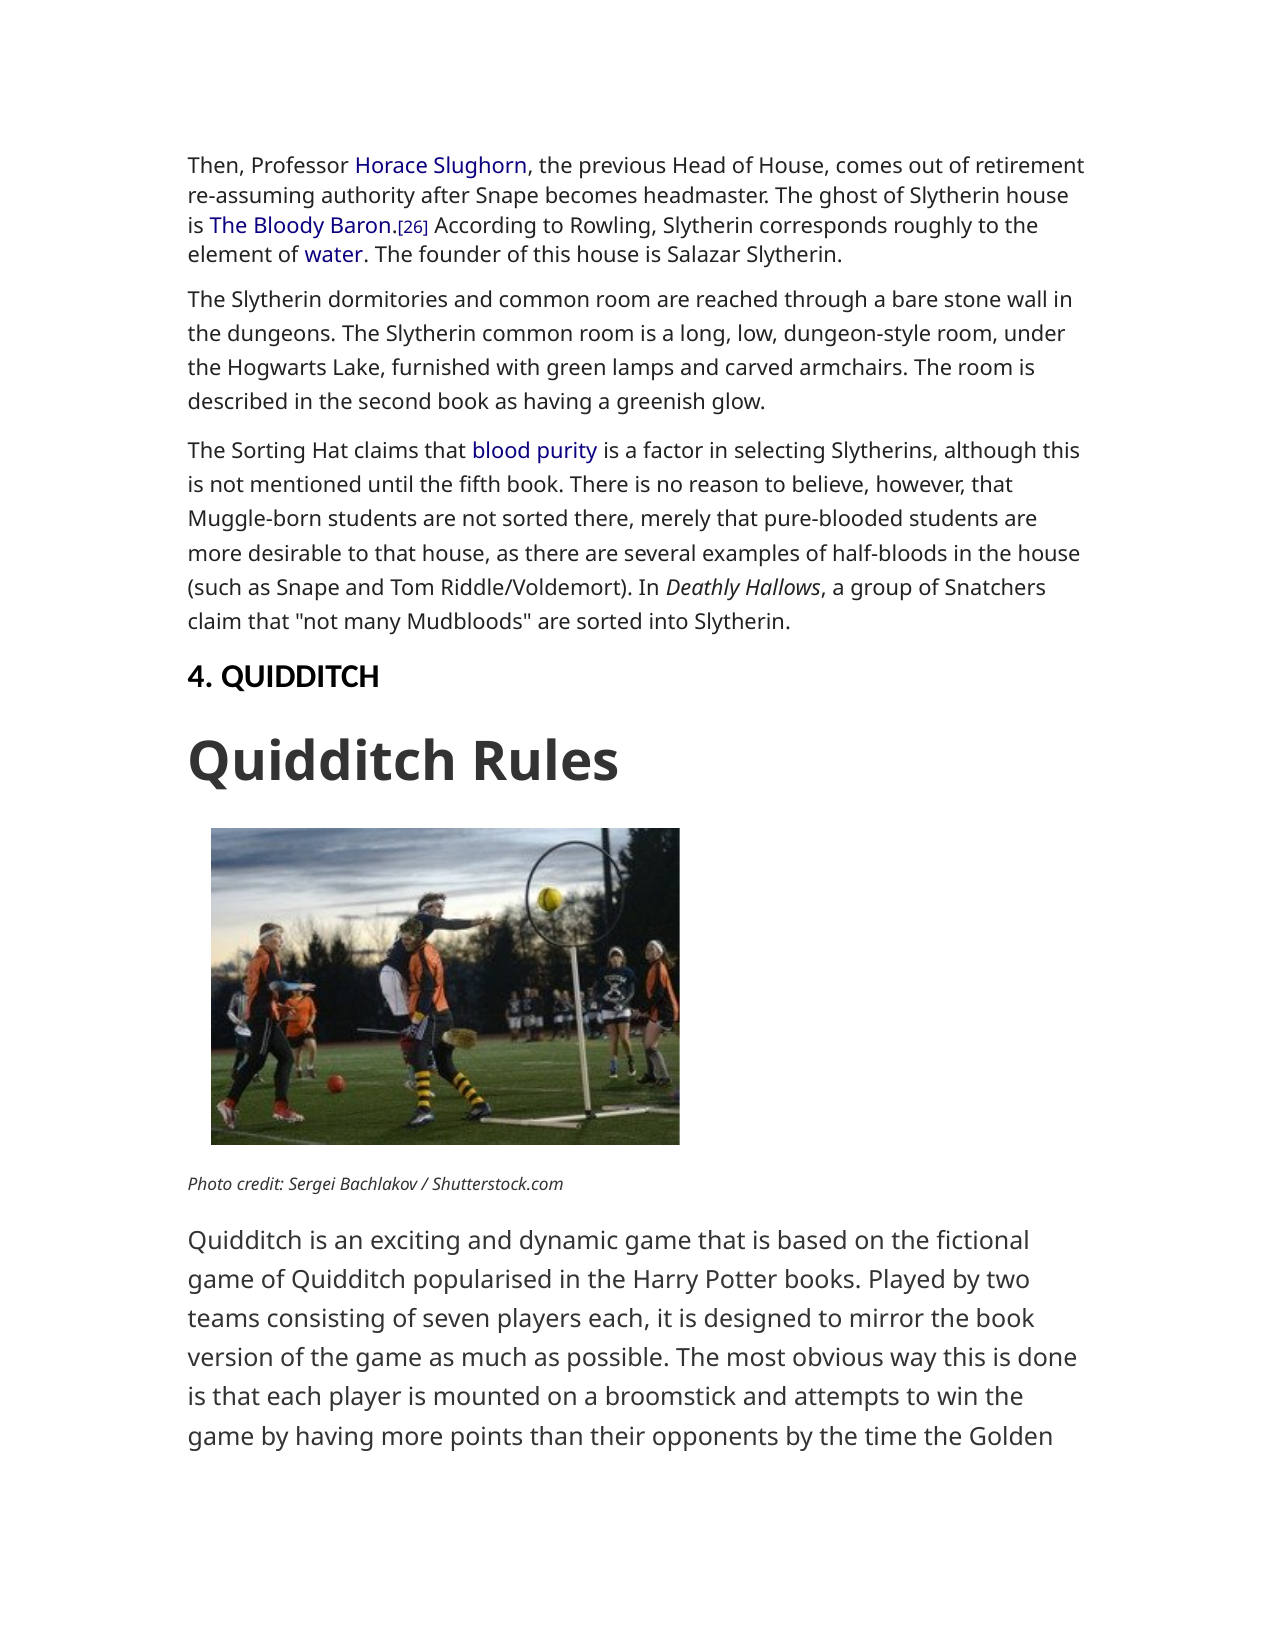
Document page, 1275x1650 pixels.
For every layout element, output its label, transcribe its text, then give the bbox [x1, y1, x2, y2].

text The Slytherin dormitories and common room are reached through a bare stone wall in the dungeons. The Slytherin common room is a long, low, dungeon-style room, under the Hogwarts Lake, furnished with green lamps and carved armchairs. The room is described in the second book as having a greenish glow. [187, 284, 1087, 416]
subtitle Quidditch Rules [187, 722, 1087, 797]
text The Sorting Hat claims that blood purity is a factor in selecting Slytherins, although this is not mentioned until the fifth book. There is no reason to believe, however, that Muggle-born students are not sorted there, merely that pure-blooded students are more desirable to that house, as there are several examples of half-bloods in the house (such as Snape and Tom Riddle/Voldemort). In Deathly Hallows, a group of Snatchers claim that "not many Mudbloods" are sorted into Slytherin. [187, 435, 1087, 636]
picture [211, 828, 680, 1145]
text 4. QUIDDITCH [187, 654, 1087, 695]
text Then, Professor Horace Slughorn, the previous Head of House, comes out of retirement re-assuming authority after Snape becomes headmaster. The ghost of Slytherin house is The Bloody Baron.[26] According to Rowling, Slytherin corresponds roughly to the element of water. The founder of this house is Salazar Slytherin. [187, 150, 1087, 269]
text Photo credit: Sergei Bachlakov / Shutterstock.com [187, 1172, 1087, 1195]
text Quidditch is an exciting and dynamic game that is based on the fictional game of Quidditch popularised in the Harry Potter books. Played by two teams consisting of seven players each, it is designed to mirror the book version of the game as much as possible. The most obvious way this is done is that each player is mounted on a broomstick and attempts to win the game by having more points than their opponents by the time the Golden [187, 1222, 1087, 1452]
